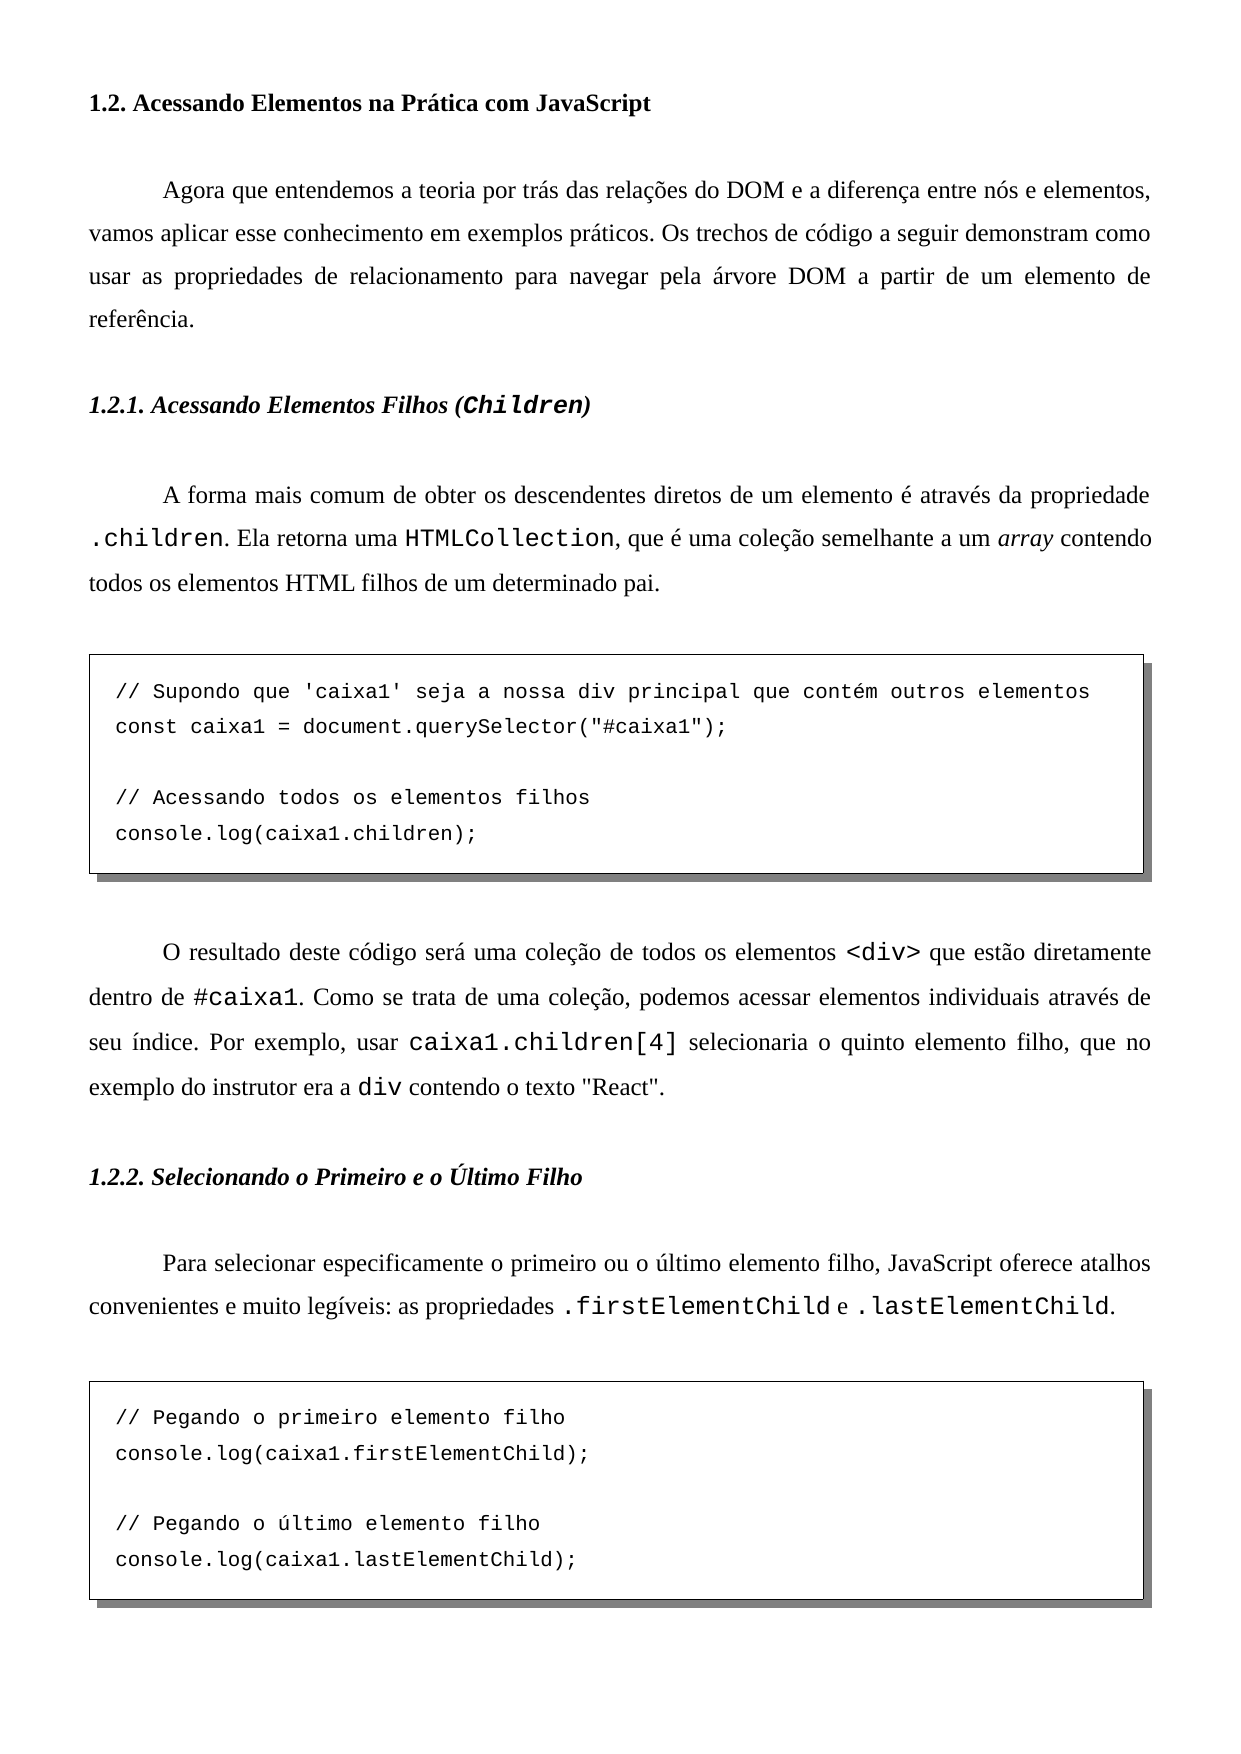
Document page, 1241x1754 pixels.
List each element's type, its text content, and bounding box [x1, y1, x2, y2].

text const caixa1 = document.querySelector("#caixa1"); [90, 690, 1143, 740]
text console.log(caixa1.children); [90, 796, 1143, 873]
subtitle Acessando Elementos Filhos (Children) [88, 390, 1152, 421]
text // Pegando o primeiro elemento filho [90, 1382, 1143, 1416]
text // Supondo que 'caixa1' seja a nossa div principal que contém outros elementos [90, 655, 1143, 690]
text A forma mais comum de obter os descendentes diretos de um elemento é através da propriedade .children. Ela retorna uma HTMLCollection, que é uma coleção semelhante a um array contendo todos os elementos HTML filhos de um determinado pai. [88, 480, 1152, 597]
text O resultado deste código será uma coleção de todos os elementos <div> que estão diretamente dentro de #caixa1. Como se trata de uma coleção, podemos acessar elementos individuais através de seu índice. Por exemplo, usar caixa1.children[4] selecionaria o quinto elemento filho, que no exemplo do instrutor era a div contendo o texto "React". [88, 937, 1152, 1103]
text // Acessando todos os elementos filhos [90, 761, 1143, 796]
text console.log(caixa1.lastElementChild); [90, 1522, 1143, 1599]
text Agora que entendemos a teoria por trás das relações do DOM e a diferença entre nós e elementos, vamos aplicar esse conhecimento em exemplos práticos. Os trechos de código a seguir demonstram como usar as propriedades de relacionamento para navegar pela árvore DOM a partir de um elemento de referência. [88, 175, 1152, 333]
text console.log(caixa1.firstElementChild); [90, 1416, 1143, 1466]
subtitle Acessando Elementos na Prática com JavaScript [88, 88, 1152, 117]
text // Pegando o último elemento filho [90, 1487, 1143, 1522]
subtitle Selecionando o Primeiro e o Último Filho [88, 1162, 1152, 1191]
text Para selecionar especificamente o primeiro ou o último elemento filho, JavaScript oferece atalhos convenientes e muito legíveis: as propriedades .firstElementChild e .lastElementChild. [88, 1248, 1152, 1322]
